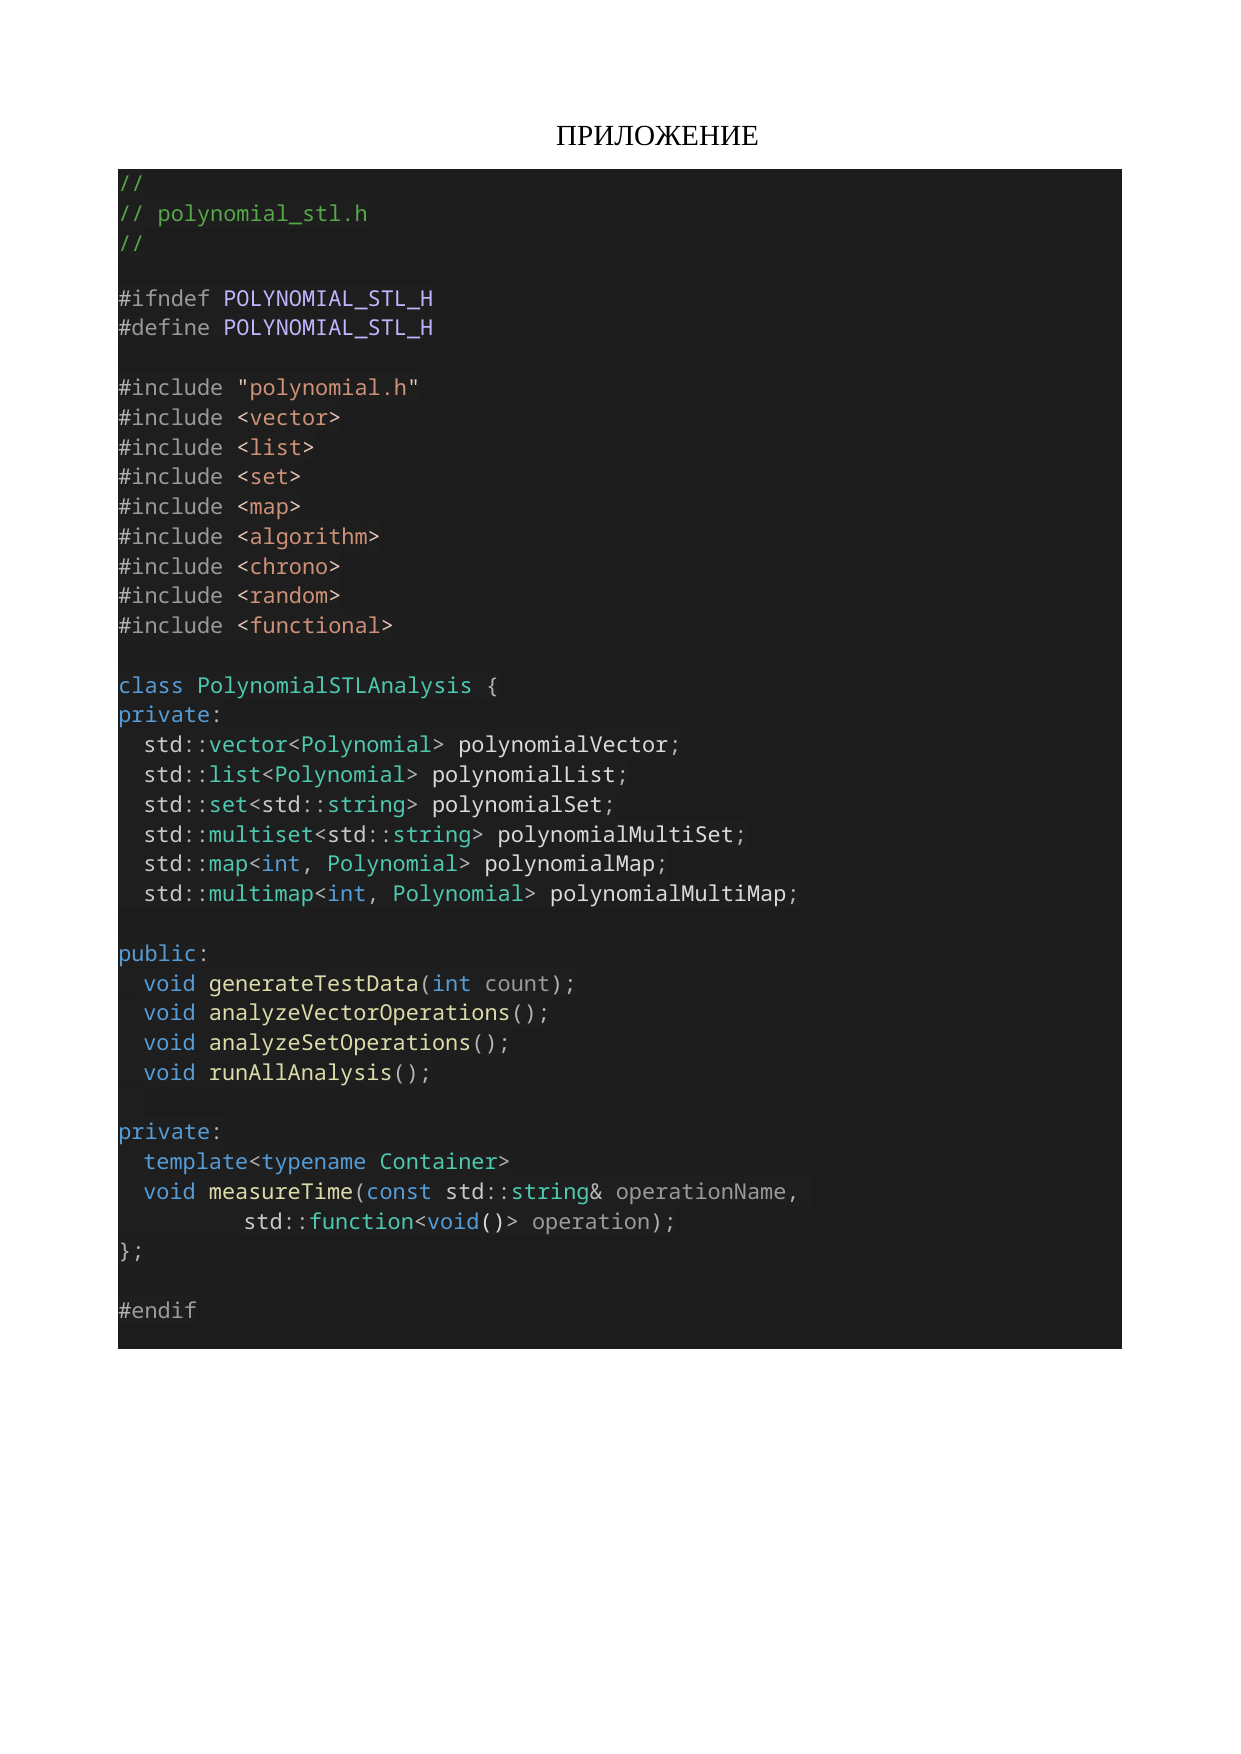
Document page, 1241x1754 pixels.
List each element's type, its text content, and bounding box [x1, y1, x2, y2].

text ПРИЛОЖЕНИЕ [118, 118, 1122, 152]
table_header // // polynomial_stl.h // #ifndef POLYNOMIAL_STL_H #define POLYNOMIAL_STL_H #include "polynomial.h" #include <vector> #include <list> #include <set> #include <map> #include <algorithm> #include <chrono> #include <random> #include <functional> class PolynomialSTLAnalysis { private: std::vector<Polynomial> polynomialVector; std::list<Polynomial> polynomialList; std::set<std::string> polynomialSet; std::multiset<std::string> polynomialMultiSet; std::map<int, Polynomial> polynomialMap; std::multimap<int, Polynomial> polynomialMultiMap; public: void generateTestData(int count); void analyzeVectorOperations(); void analyzeSetOperations(); void runAllAnalysis(); private: template<typename Container> void measureTime(const std::string& operationName, std::function<void()> operation); }; #endif [118, 169, 1122, 1349]
